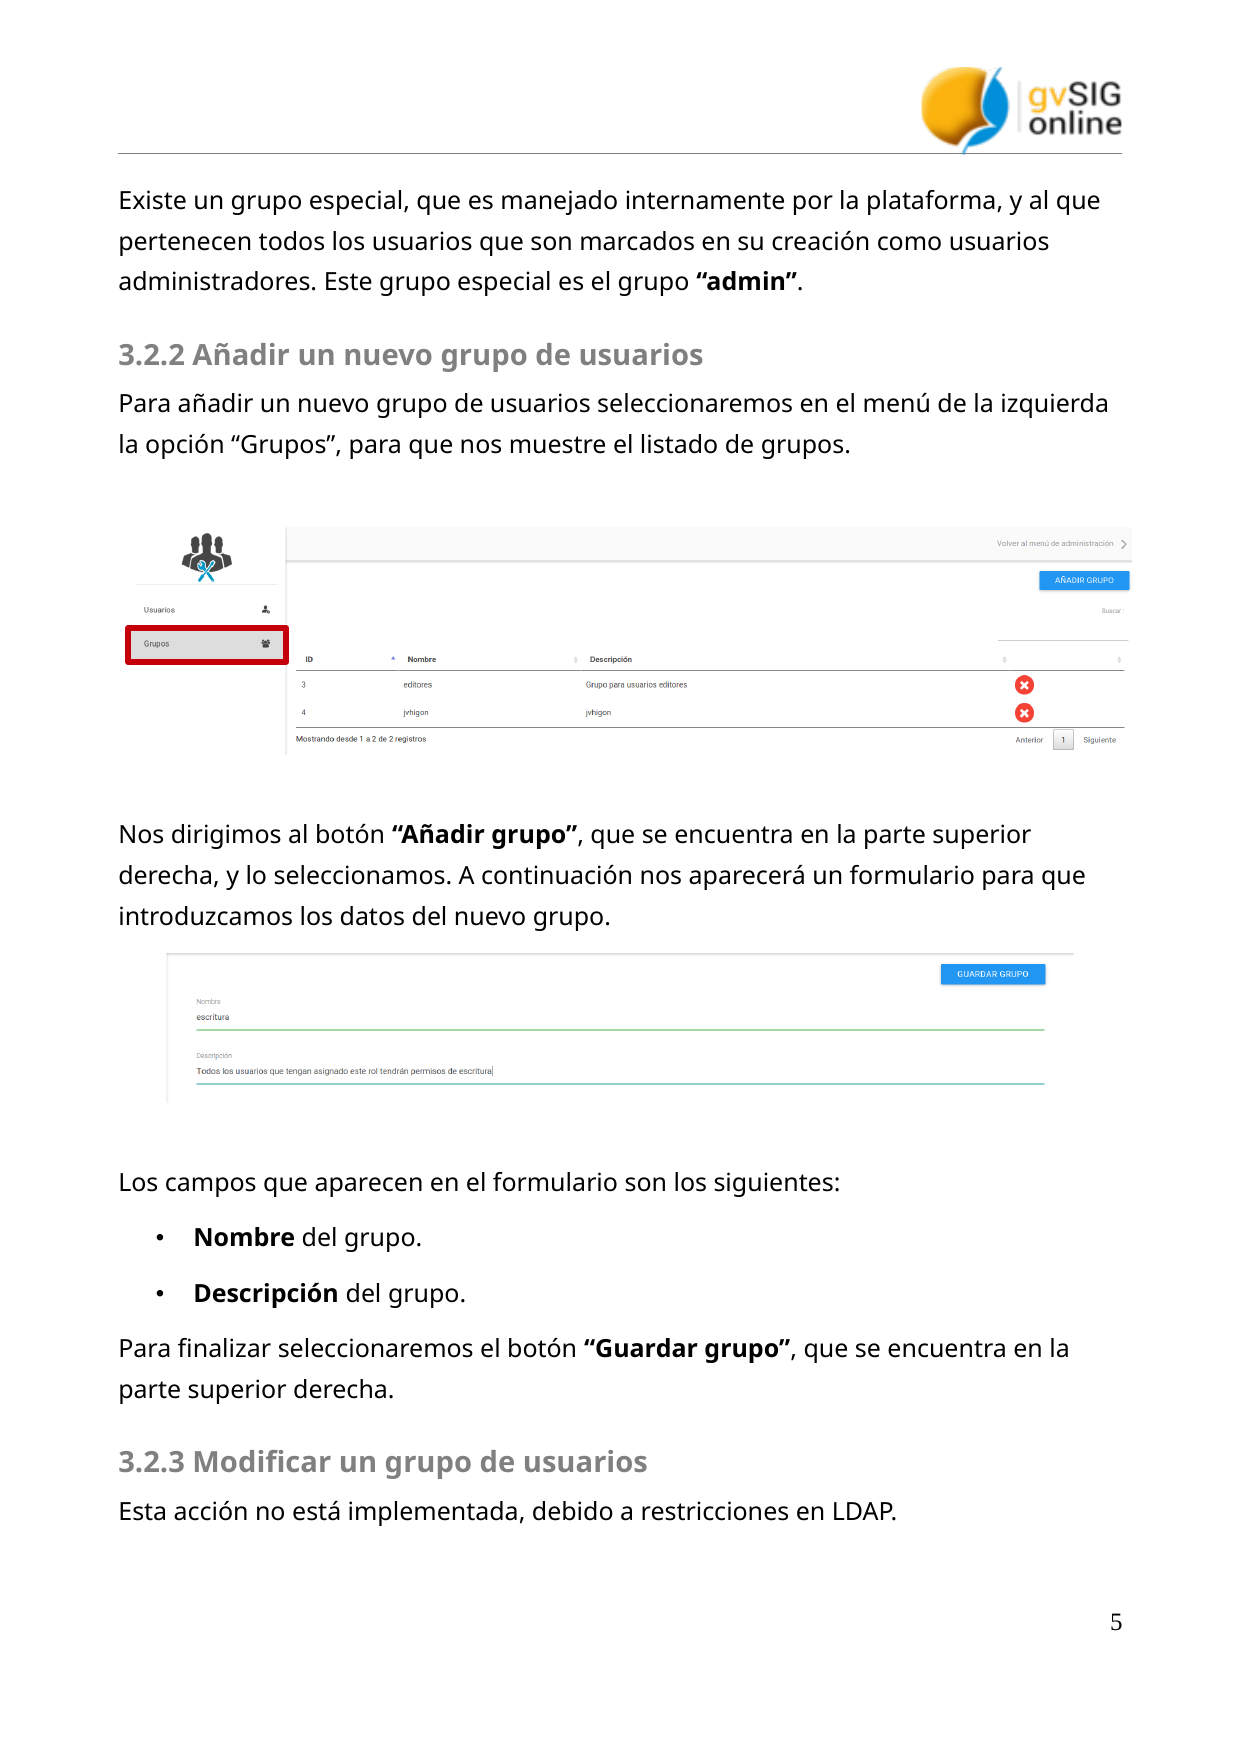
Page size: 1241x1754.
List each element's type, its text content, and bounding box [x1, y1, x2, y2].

picture [921, 67, 1122, 155]
text Para añadir un nuevo grupo de usuarios seleccionaremos en el menú de la izquierda la opción “Grupos”, para que nos muestre el listado de grupos. [118, 386, 1122, 461]
picture [166, 953, 1074, 1103]
picture [128, 527, 1133, 755]
picture [131, 631, 283, 659]
subtitle 3.2.3 Modificar un grupo de usuarios [118, 1442, 1122, 1481]
list Nombre del grupo. [156, 1220, 1122, 1254]
text Para finalizar seleccionaremos el botón “Guardar grupo”, que se encuentra en la parte superior derecha. [118, 1331, 1122, 1406]
list Descripción del grupo. [156, 1275, 1122, 1309]
text Los campos que aparecen en el formulario son los siguientes: [118, 1164, 1122, 1199]
text Esta acción no está implementada, debido a restricciones en LDAP. [118, 1494, 1122, 1528]
subtitle 3.2.2 Añadir un nuevo grupo de usuarios [118, 334, 1122, 374]
text Existe un grupo especial, que es manejado internamente por la plataforma, y al que pertenecen todos los usuarios que son marcados en su creación como usuarios administradores. Este grupo especial es el grupo “admin”. [118, 182, 1122, 298]
text Nos dirigimos al botón “Añadir grupo”, que se encuentra en la parte superior derecha, y lo seleccionamos. A continuación nos aparecerá un formulario para que introduzcamos los datos del nuevo grupo. [118, 816, 1122, 932]
